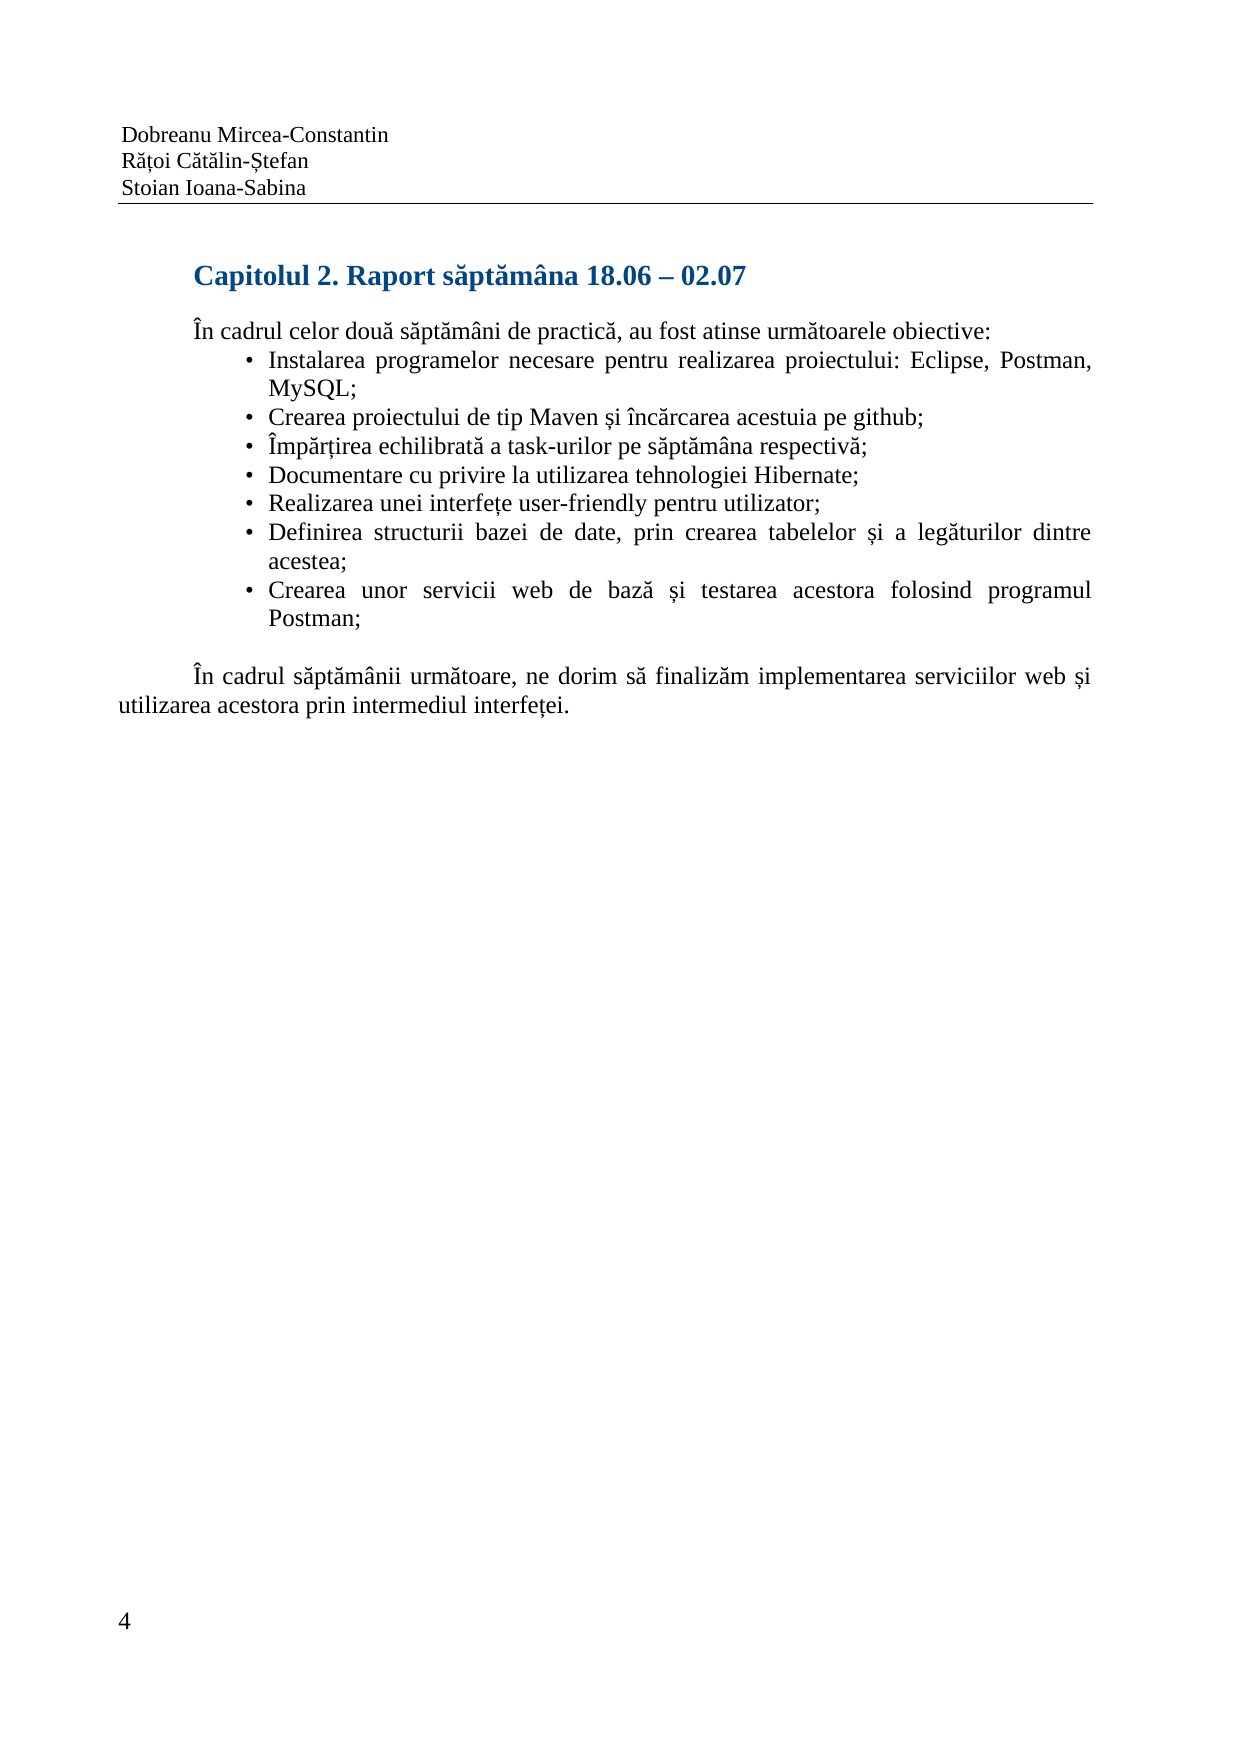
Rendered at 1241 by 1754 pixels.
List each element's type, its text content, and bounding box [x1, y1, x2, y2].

list Crearea unor servicii web de bază și testarea acestora folosind programul Postman; [249, 575, 1093, 632]
text În cadrul celor două săptămâni de practică, au fost atinse următoarele obiective: [118, 316, 1093, 345]
text În cadrul săptămânii următoare, ne dorim să finalizăm implementarea serviciilor web și utilizarea acestora prin intermediul interfeței. [118, 661, 1093, 718]
list Împărțirea echilibrată a task-urilor pe săptămâna respectivă; [249, 431, 1093, 460]
subtitle Raport săptămâna 18.06 – 02.07 [118, 258, 1093, 291]
list Realizarea unei interfețe user-friendly pentru utilizator; [249, 488, 1093, 517]
list Documentare cu privire la utilizarea tehnologiei Hibernate; [249, 460, 1093, 488]
list Crearea proiectului de tip Maven și încărcarea acestuia pe github; [249, 402, 1093, 431]
list Definirea structurii bazei de date, prin crearea tabelelor și a legăturilor dintre acestea; [249, 517, 1093, 575]
list Instalarea programelor necesare pentru realizarea proiectului: Eclipse, Postman, MySQL; [249, 345, 1093, 402]
